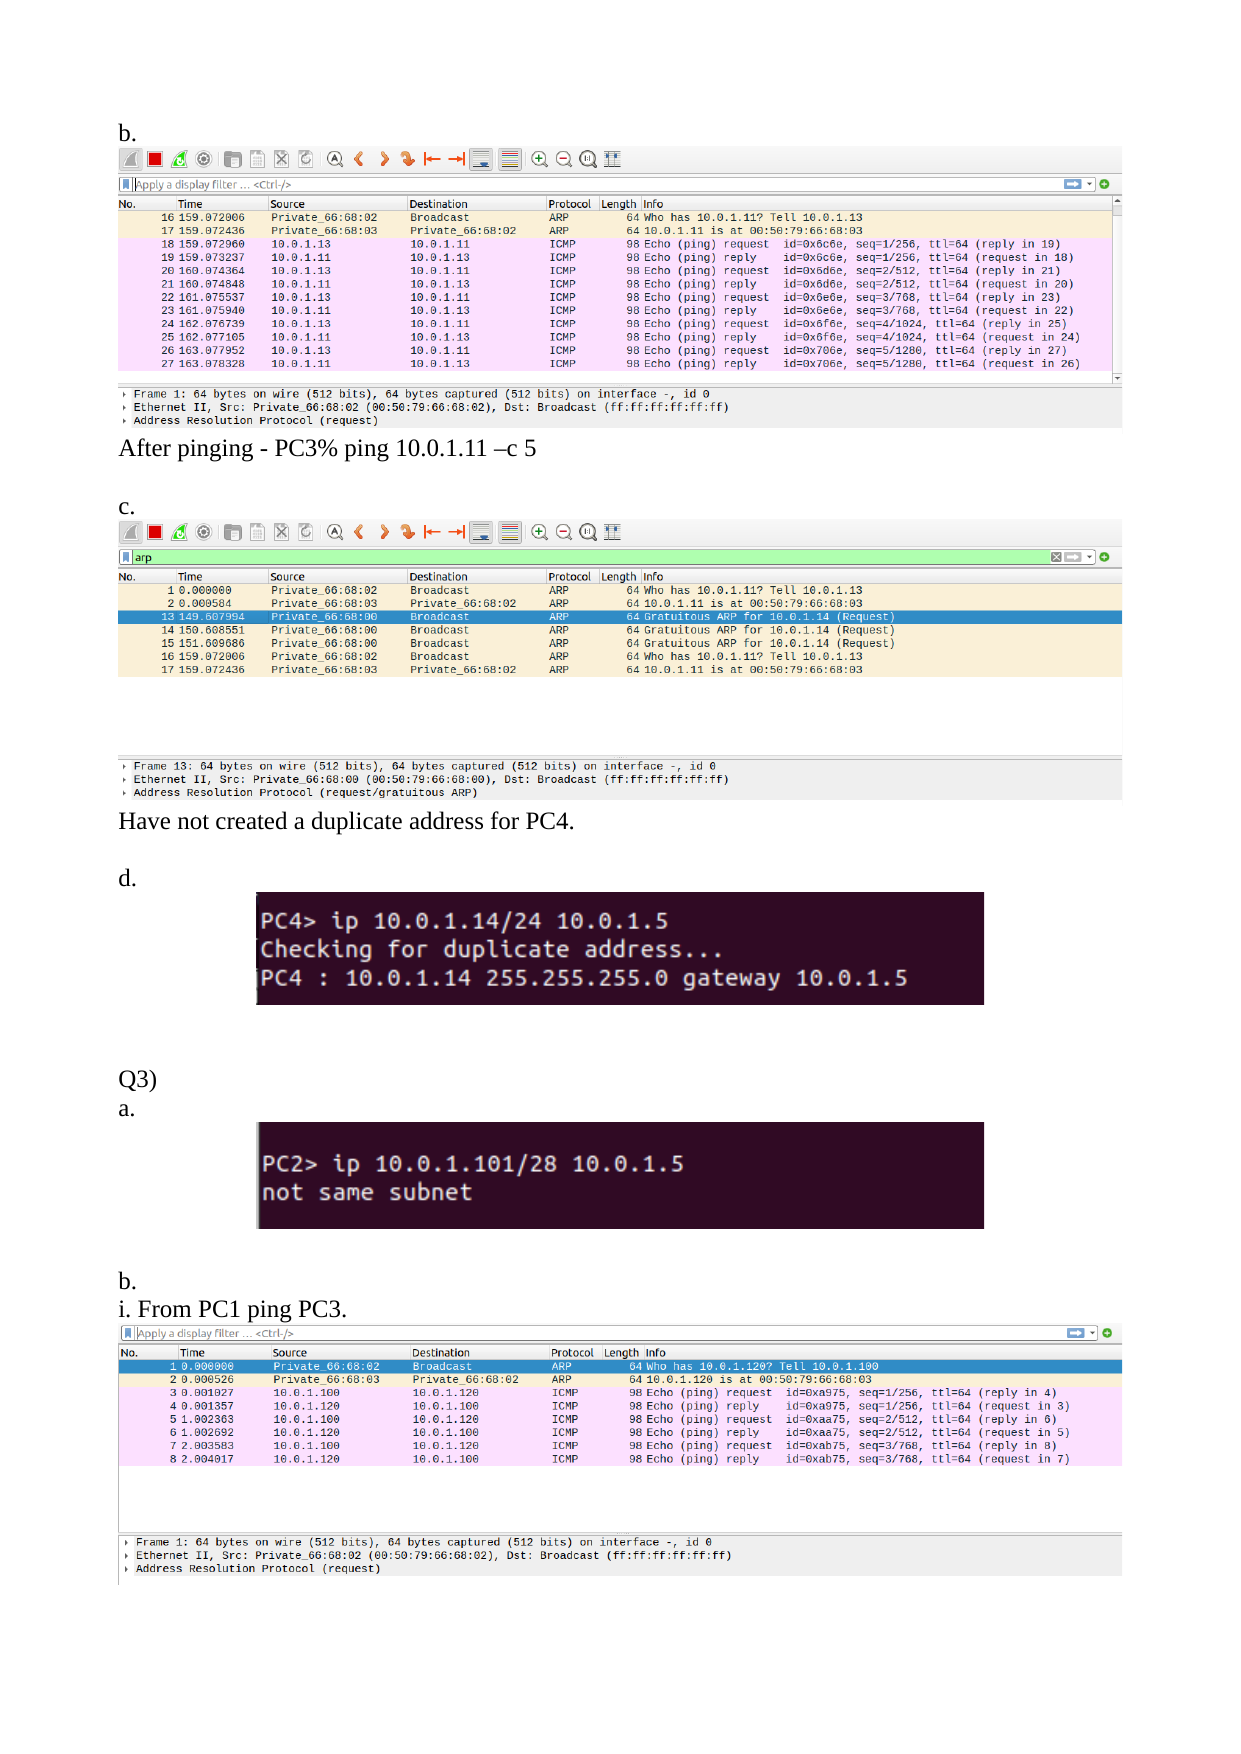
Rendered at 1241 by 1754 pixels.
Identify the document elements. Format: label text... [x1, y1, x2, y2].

picture [118, 146, 1123, 434]
text Q3) [118, 1064, 1122, 1093]
text b. [118, 1266, 1122, 1294]
text Have not created a duplicate address for PC4. [118, 806, 1122, 834]
text d. [118, 863, 1122, 892]
text a. [118, 1093, 1122, 1122]
picture [118, 1323, 1123, 1585]
text i. From PC1 ping PC3. [118, 1294, 1122, 1323]
picture [256, 1122, 985, 1229]
text After pinging - PC3% ping 10.0.1.11 –c 5 [118, 434, 1122, 462]
text c. [118, 491, 1122, 519]
picture [256, 892, 985, 1005]
text b. [118, 118, 1122, 146]
picture [118, 519, 1123, 806]
